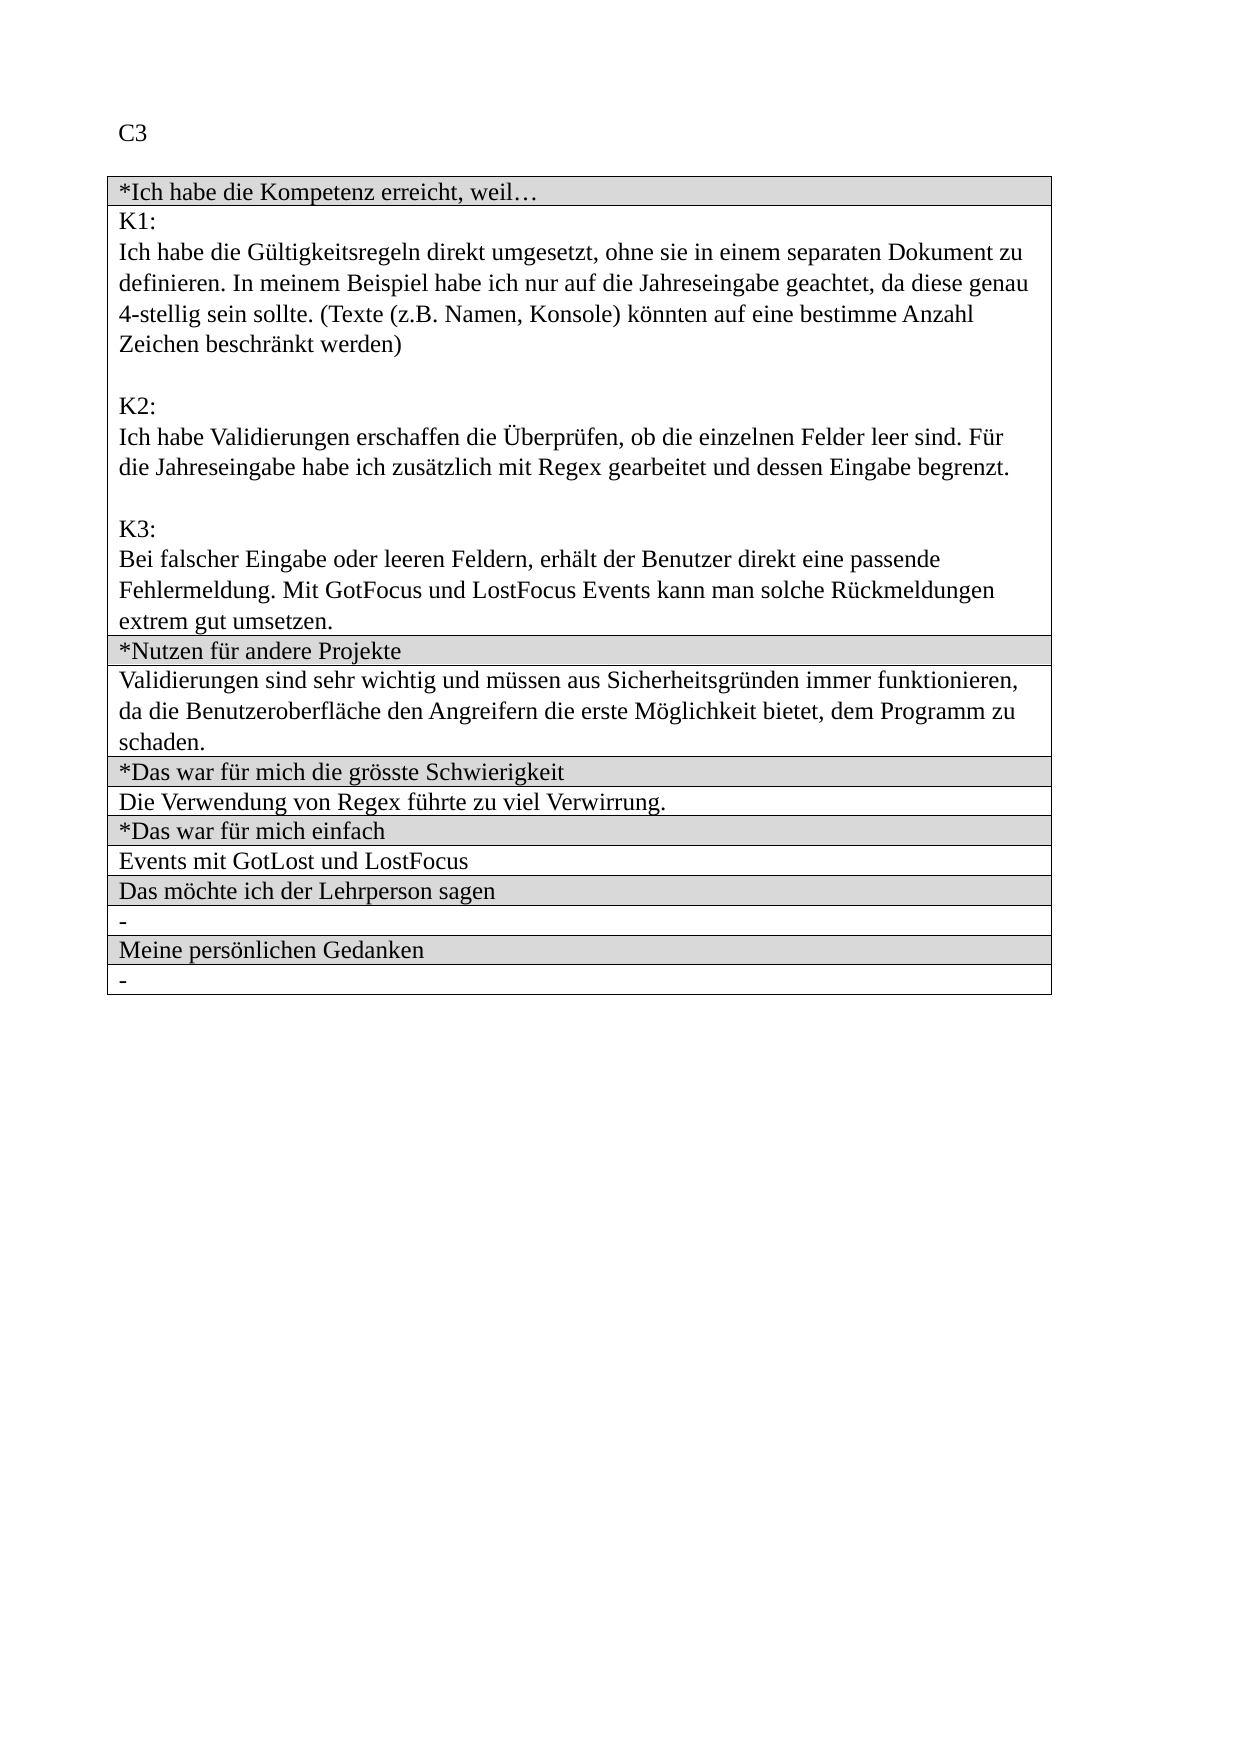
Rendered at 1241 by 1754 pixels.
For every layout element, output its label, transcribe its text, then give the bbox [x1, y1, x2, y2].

table_header *Ich habe die Kompetenz erreicht, weil… [108, 177, 1051, 205]
table_cell Die Verwendung von Regex führte zu viel Verwirrung. [108, 787, 1051, 815]
table_cell Das möchte ich der Lehrperson sagen [108, 876, 1051, 905]
table_cell Events mit GotLost und LostFocus [108, 846, 1051, 875]
table_cell Meine persönlichen Gedanken [108, 936, 1051, 964]
table_cell *Nutzen für andere Projekte [108, 636, 1051, 664]
table_cell - [108, 965, 1051, 994]
table_cell - [108, 906, 1051, 934]
table_cell *Das war für mich die grösste Schwierigkeit [108, 757, 1051, 786]
table_cell K1: Ich habe die Gültigkeitsregeln direkt umgesetzt, ohne sie in einem separaten Dokument zu definieren. In meinem Beispiel habe ich nur auf die Jahreseingabe geachtet, da diese genau 4-stellig sein sollte. (Texte (z.B. Namen, Konsole) könnten auf eine bestimme Anzahl Zeichen beschränkt werden) K2: Ich habe Validierungen erschaffen die Überprüfen, ob die einzelnen Felder leer sind. Für die Jahreseingabe habe ich zusätzlich mit Regex gearbeitet und dessen Eingabe begrenzt. K3: Bei falscher Eingabe oder leeren Feldern, erhält der Benutzer direkt eine passende Fehlermeldung. Mit GotFocus und LostFocus Events kann man solche Rückmeldungen extrem gut umsetzen. [108, 206, 1051, 635]
table_cell Validierungen sind sehr wichtig und müssen aus Sicherheitsgründen immer funktionieren, da die Benutzeroberfläche den Angreifern die erste Möglichkeit bietet, dem Programm zu schaden. [108, 666, 1051, 756]
text C3 [118, 118, 1122, 147]
table_cell *Das war für mich einfach [108, 816, 1051, 845]
